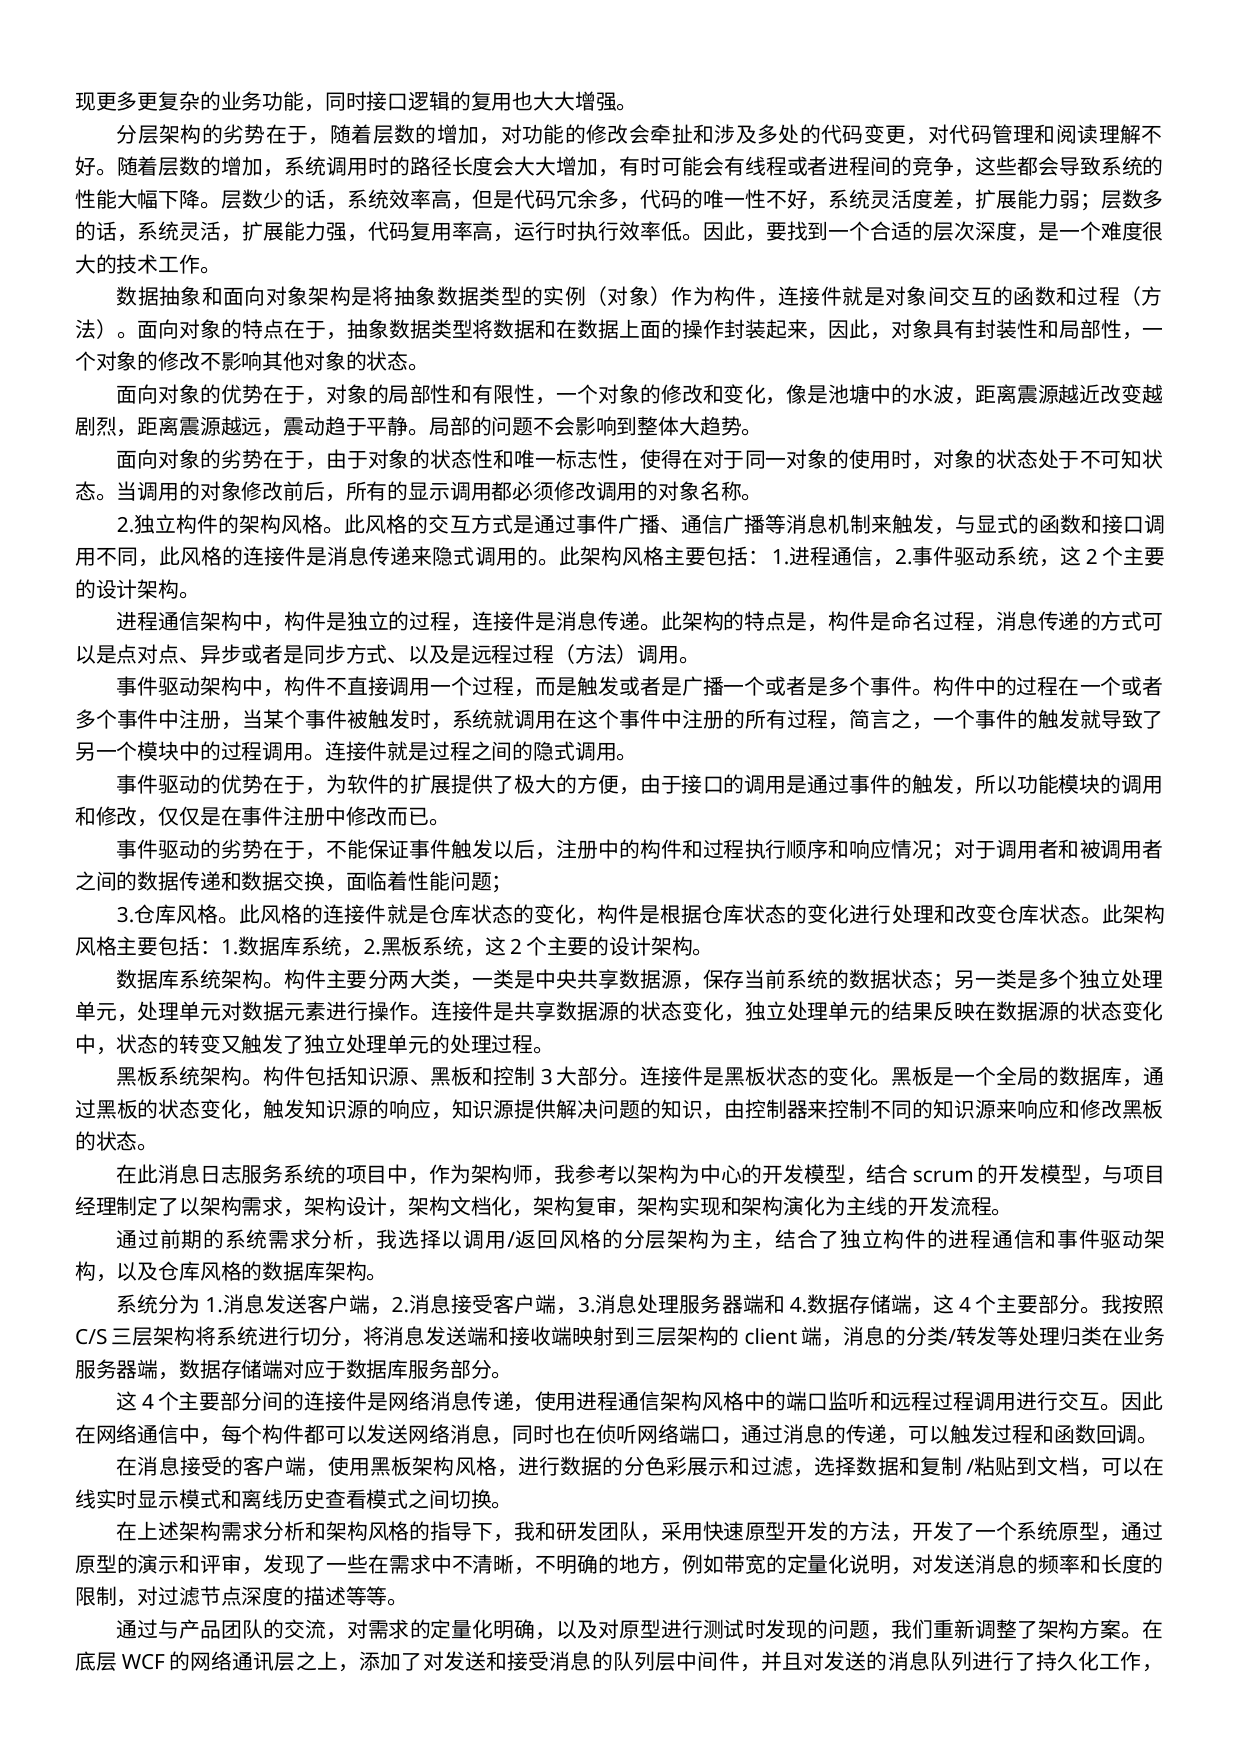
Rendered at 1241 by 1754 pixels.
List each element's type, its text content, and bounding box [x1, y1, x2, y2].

text 面向对象的优势在于，对象的局部性和有限性，一个对象的修改和变化，像是池塘中的水波，距离震源越近改变越剧烈，距离震源越远，震动趋于平静。局部的问题不会影响到整体大趋势。 [75, 373, 1165, 438]
text 数据库系统架构。构件主要分两大类，一类是中央共享数据源，保存当前系统的数据状态；另一类是多个独立处理单元，处理单元对数据元素进行操作。连接件是共享数据源的状态变化，独立处理单元的结果反映在数据源的状态变化中，状态的转变又触发了独立处理单元的处理过程。 [75, 958, 1165, 1056]
text 在此消息日志服务系统的项目中，作为架构师，我参考以架构为中心的开发模型，结合scrum的开发模型，与项目经理制定了以架构需求，架构设计，架构文档化，架构复审，架构实现和架构演化为主线的开发流程。 [75, 1153, 1165, 1218]
text 进程通信架构中，构件是独立的过程，连接件是消息传递。此架构的特点是，构件是命名过程，消息传递的方式可以是点对点、异步或者是同步方式、以及是远程过程（方法）调用。 [75, 601, 1165, 666]
text 数据抽象和面向对象架构是将抽象数据类型的实例（对象）作为构件，连接件就是对象间交互的函数和过程（方法）。面向对象的特点在于，抽象数据类型将数据和在数据上面的操作封装起来，因此，对象具有封装性和局部性，一个对象的修改不影响其他对象的状态。 [75, 276, 1165, 373]
text 系统分为1.消息发送客户端，2.消息接受客户端，3.消息处理服务器端和4.数据存储端，这4个主要部分。我按照C/S三层架构将系统进行切分，将消息发送端和接收端映射到三层架构的client端，消息的分类/转发等处理归类在业务服务器端，数据存储端对应于数据库服务部分。 [75, 1283, 1165, 1381]
text 现更多更复杂的业务功能，同时接口逻辑的复用也大大增强。 [75, 81, 1165, 113]
text 面向对象的劣势在于，由于对象的状态性和唯一标志性，使得在对于同一对象的使用时，对象的状态处于不可知状态。当调用的对象修改前后，所有的显示调用都必须修改调用的对象名称。 [75, 438, 1165, 503]
text 这4个主要部分间的连接件是网络消息传递，使用进程通信架构风格中的端口监听和远程过程调用进行交互。因此在网络通信中，每个构件都可以发送网络消息，同时也在侦听网络端口，通过消息的传递，可以触发过程和函数回调。 [75, 1381, 1165, 1446]
text 事件驱动的劣势在于，不能保证事件触发以后，注册中的构件和过程执行顺序和响应情况；对于调用者和被调用者之间的数据传递和数据交换，面临着性能问题； [75, 828, 1165, 893]
text 3.仓库风格。此风格的连接件就是仓库状态的变化，构件是根据仓库状态的变化进行处理和改变仓库状态。此架构风格主要包括：1.数据库系统，2.黑板系统，这2个主要的设计架构。 [75, 893, 1165, 958]
text 事件驱动的优势在于，为软件的扩展提供了极大的方便，由于接口的调用是通过事件的触发，所以功能模块的调用和修改，仅仅是在事件注册中修改而已。 [75, 763, 1165, 828]
text 分层架构的劣势在于，随着层数的增加，对功能的修改会牵扯和涉及多处的代码变更，对代码管理和阅读理解不好。随着层数的增加，系统调用时的路径长度会大大增加，有时可能会有线程或者进程间的竞争，这些都会导致系统的性能大幅下降。层数少的话，系统效率高，但是代码冗余多，代码的唯一性不好，系统灵活度差，扩展能力弱；层数多的话，系统灵活，扩展能力强，代码复用率高，运行时执行效率低。因此，要找到一个合适的层次深度，是一个难度很大的技术工作。 [75, 113, 1165, 276]
text 事件驱动架构中，构件不直接调用一个过程，而是触发或者是广播一个或者是多个事件。构件中的过程在一个或者多个事件中注册，当某个事件被触发时，系统就调用在这个事件中注册的所有过程，简言之，一个事件的触发就导致了另一个模块中的过程调用。连接件就是过程之间的隐式调用。 [75, 666, 1165, 763]
text 通过前期的系统需求分析，我选择以调用/返回风格的分层架构为主，结合了独立构件的进程通信和事件驱动架构，以及仓库风格的数据库架构。 [75, 1218, 1165, 1283]
text 在上述架构需求分析和架构风格的指导下，我和研发团队，采用快速原型开发的方法，开发了一个系统原型，通过原型的演示和评审，发现了一些在需求中不清晰，不明确的地方，例如带宽的定量化说明，对发送消息的频率和长度的限制，对过滤节点深度的描述等等。 [75, 1511, 1165, 1608]
text 在消息接受的客户端，使用黑板架构风格，进行数据的分色彩展示和过滤，选择数据和复制/粘贴到文档，可以在线实时显示模式和离线历史查看模式之间切换。 [75, 1446, 1165, 1511]
text 2.独立构件的架构风格。此风格的交互方式是通过事件广播、通信广播等消息机制来触发，与显式的函数和接口调用不同，此风格的连接件是消息传递来隐式调用的。此架构风格主要包括：1.进程通信，2.事件驱动系统，这2个主要的设计架构。 [75, 503, 1165, 601]
text 通过与产品团队的交流，对需求的定量化明确，以及对原型进行测试时发现的问题，我们重新调整了架构方案。在底层WCF的网络通讯层之上，添加了对发送和接受消息的队列层中间件，并且对发送的消息队列进行了持久化工作， [75, 1608, 1165, 1673]
text 黑板系统架构。构件包括知识源、黑板和控制3大部分。连接件是黑板状态的变化。黑板是一个全局的数据库，通过黑板的状态变化，触发知识源的响应，知识源提供解决问题的知识，由控制器来控制不同的知识源来响应和修改黑板的状态。 [75, 1056, 1165, 1153]
